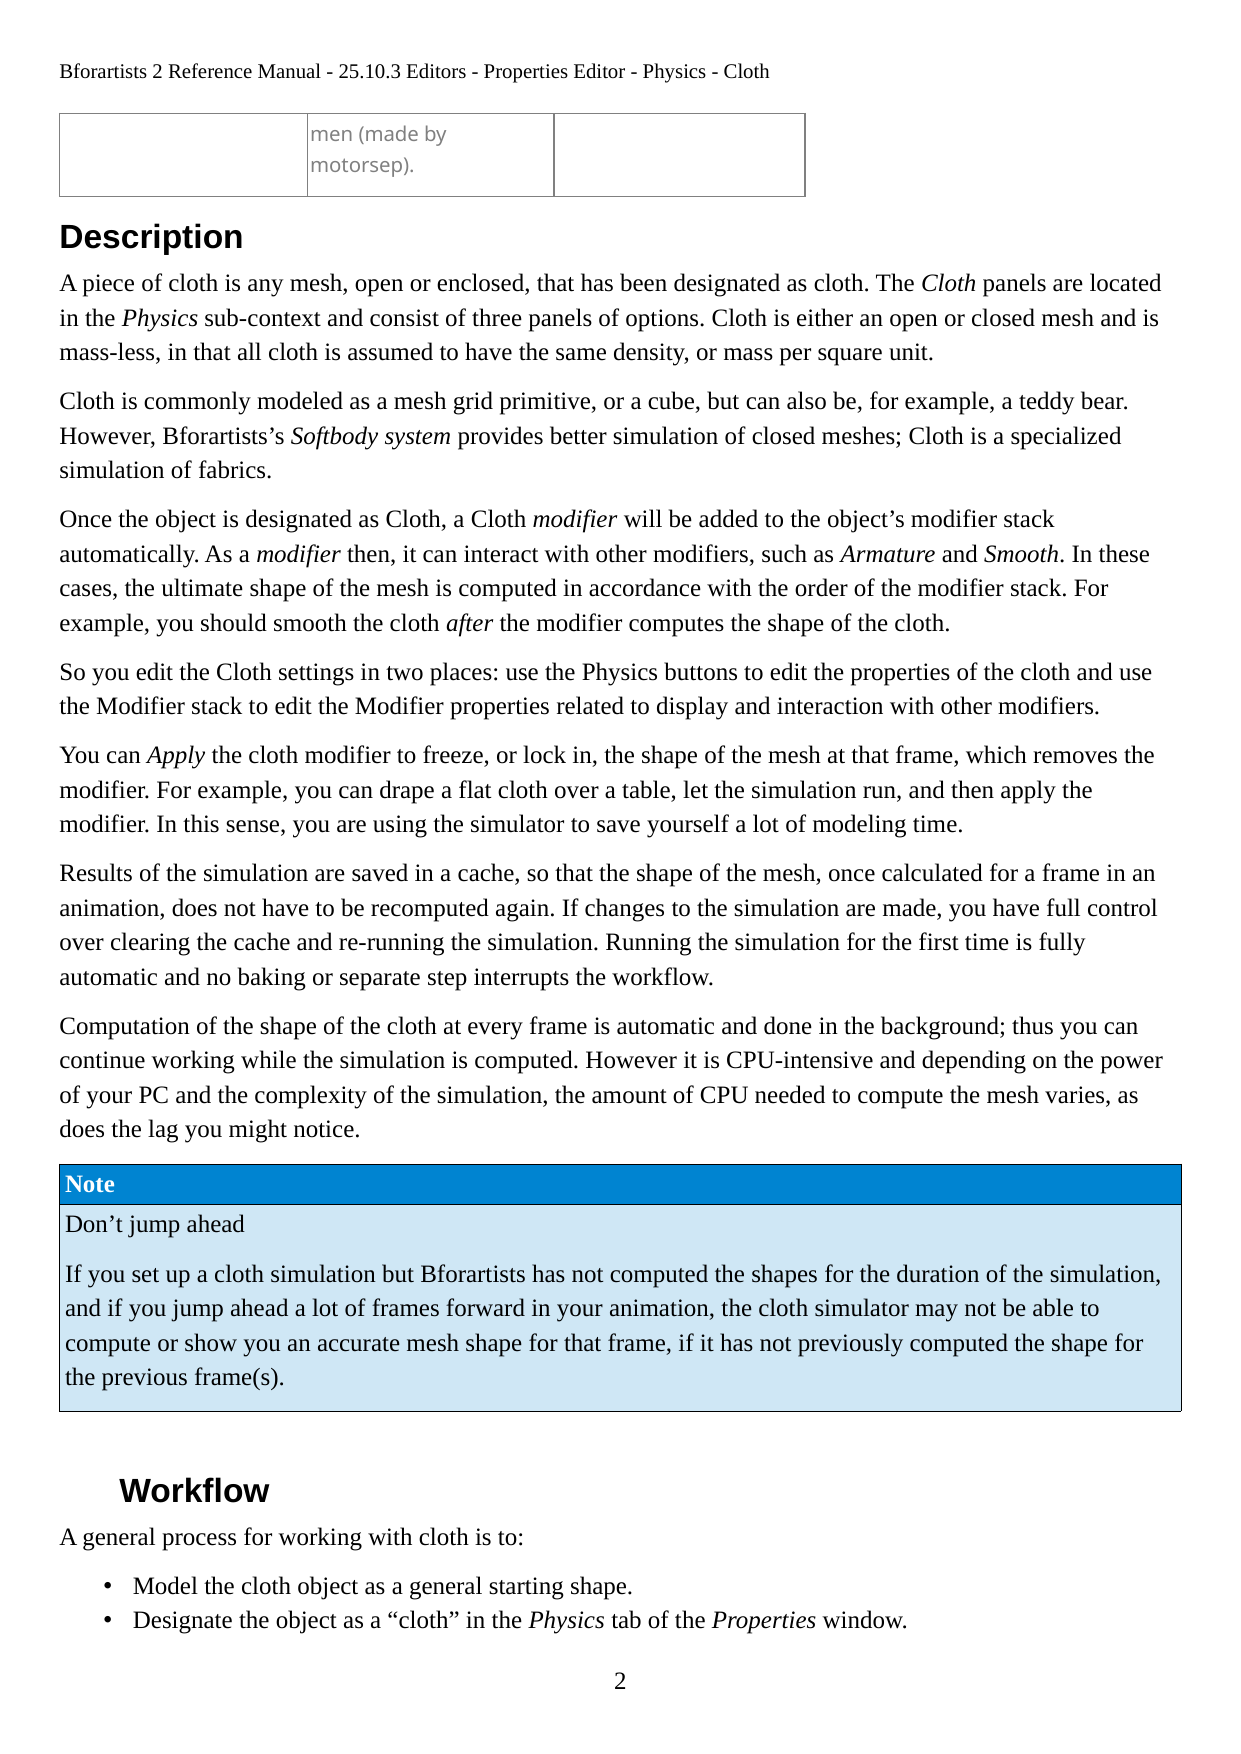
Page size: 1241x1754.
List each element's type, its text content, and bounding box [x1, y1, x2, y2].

table_header Note [60, 1165, 1181, 1204]
text A general process for working with cloth is to: [59, 1522, 1181, 1551]
list Model the cloth object as a general starting shape. [103, 1571, 1181, 1600]
table_cell Don’t jump ahead If you set up a cloth simulation but Bforartists has not computed the shapes for the duration of the simulation, and if you jump ahead a lot of frames forward in your animation, the cloth simulator may not be able to compute or show you an accurate mesh shape for that frame, if it has not previously computed the shape for the previous frame(s). [60, 1205, 1181, 1411]
table_header men (made by motorsep). [308, 114, 553, 196]
text So you edit the Cloth settings in two places: use the Physics buttons to edit the properties of the cloth and use the Modifier stack to edit the Modifier properties related to display and interaction with other modifiers. [59, 657, 1181, 720]
text Cloth is commonly modeled as a mesh grid primitive, or a cube, but can also be, for example, a teddy bear. However, Bforartists’s Softbody system provides better simulation of closed meshes; Cloth is a specialized simulation of fabrics. [59, 386, 1181, 484]
subtitle Workflow [59, 1432, 1181, 1509]
text Results of the simulation are saved in a cache, so that the shape of the mesh, once calculated for a frame in an animation, does not have to be recomputed again. If changes to the simulation are made, you have full control over clearing the cache and re-running the simulation. Running the simulation for the first time is fully automatic and no baking or separate step interrupts the workflow. [59, 858, 1181, 991]
list Designate the object as a “cloth” in the Physics tab of the Properties window. [103, 1605, 1181, 1634]
text A piece of cloth is any mesh, open or enclosed, that has been designated as cloth. The Cloth panels are located in the Physics sub-context and consist of three panels of options. Cloth is either an open or closed mesh and is mass-less, in that all cloth is assumed to have the same density, or mass per square unit. [59, 268, 1181, 366]
table_header [60, 114, 307, 196]
table_header [555, 114, 804, 196]
text You can Apply the cloth modifier to freeze, or lock in, the shape of the mesh at that frame, which removes the modifier. For example, you can drape a flat cloth over a table, let the simulation run, and then apply the modifier. In this sense, you are using the simulator to save yourself a lot of modeling time. [59, 740, 1181, 838]
subtitle Description [59, 217, 1181, 256]
text Computation of the shape of the cloth at every frame is automatic and done in the background; thus you can continue working while the simulation is computed. However it is CPU-intensive and depending on the power of your PC and the complexity of the simulation, the amount of CPU needed to compute the mesh varies, as does the lag you might notice. [59, 1011, 1181, 1143]
text Once the object is designated as Cloth, a Cloth modifier will be added to the object’s modifier stack automatically. As a modifier then, it can interact with other modifiers, such as Armature and Smooth. In these cases, the ultimate shape of the mesh is computed in accordance with the order of the modifier stack. For example, you should smooth the cloth after the modifier computes the shape of the cloth. [59, 504, 1181, 637]
